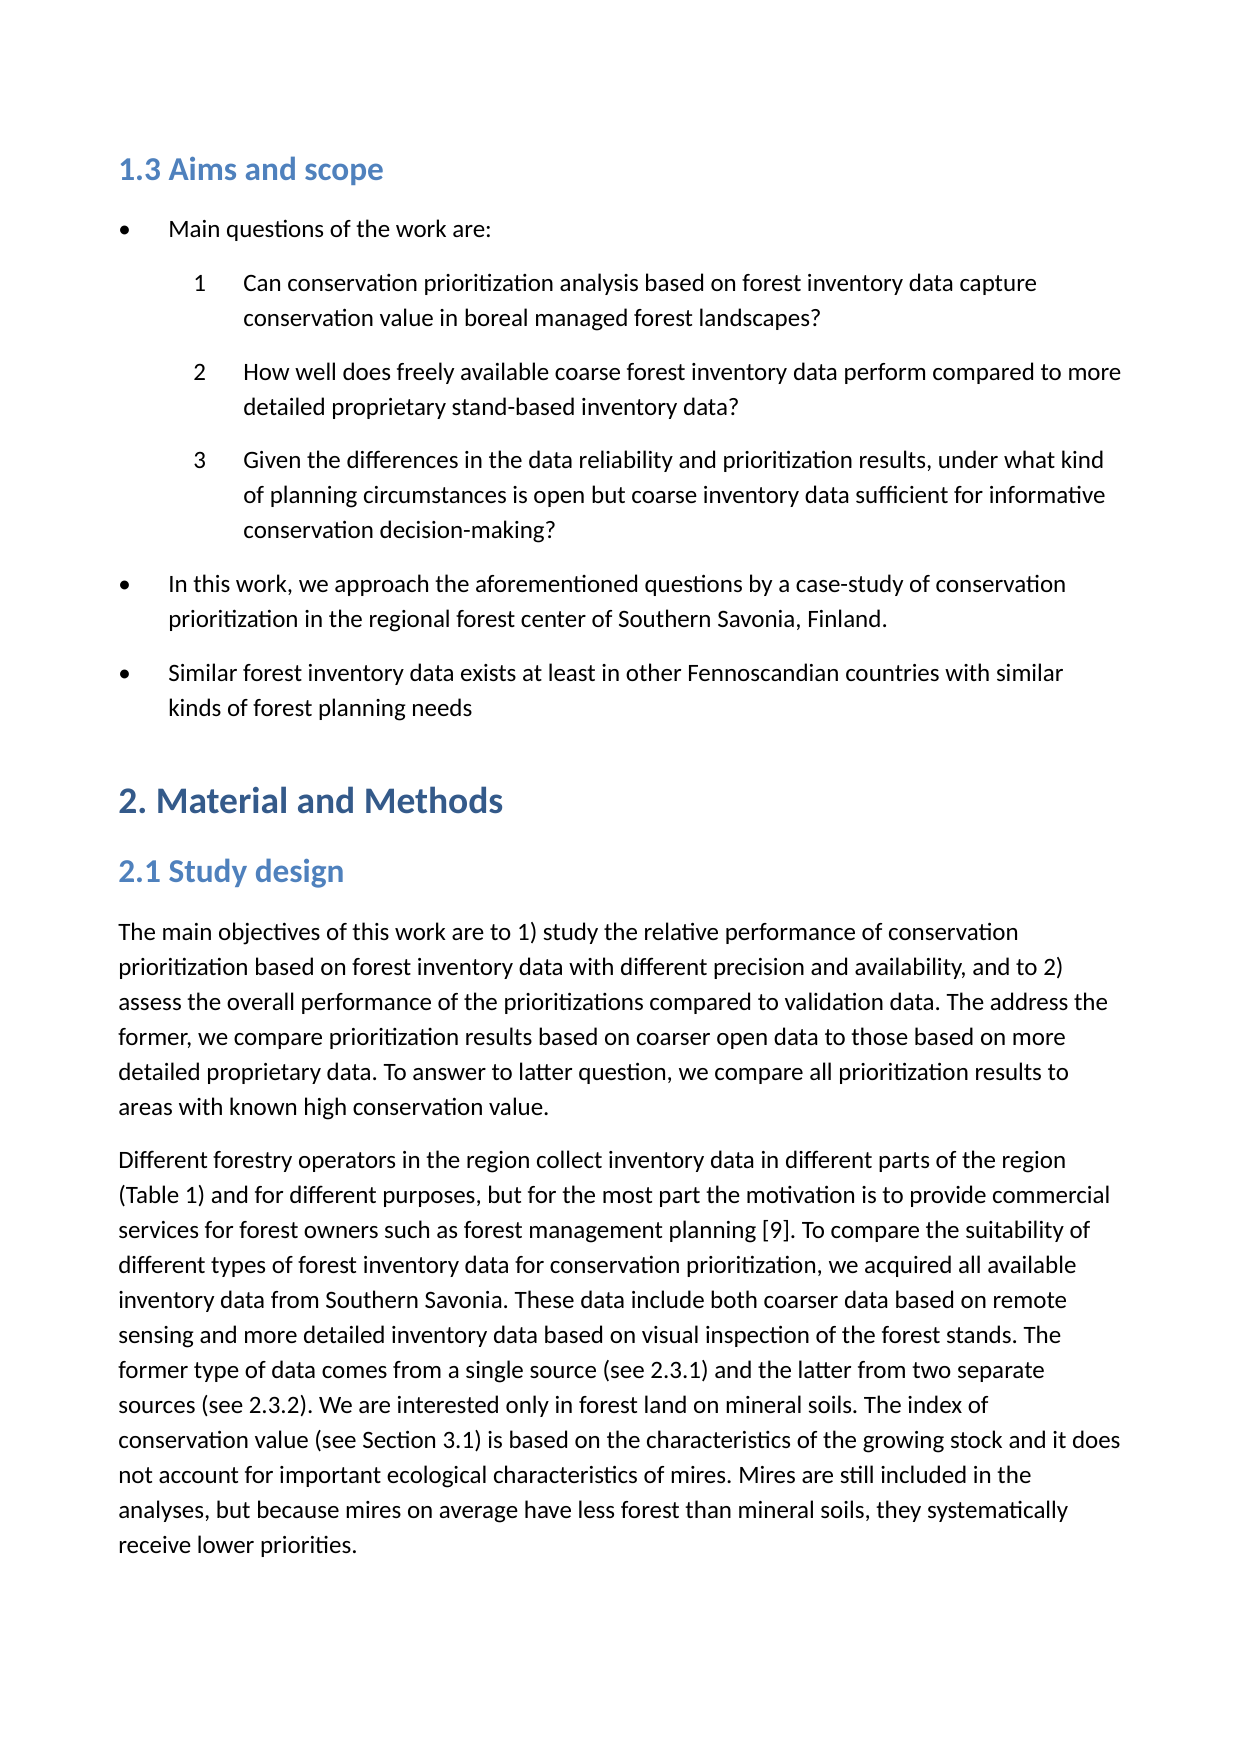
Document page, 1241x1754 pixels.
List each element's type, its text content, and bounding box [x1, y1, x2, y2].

subtitle 1.3 Aims and scope [118, 148, 1122, 188]
list Can conservation prioritization analysis based on forest inventory data capture conservation value in boreal managed forest landscapes? [193, 267, 1122, 332]
subtitle 2. Material and Methods [118, 777, 1122, 823]
list Main questions of the work are: [118, 213, 1122, 244]
list How well does freely available coarse forest inventory data perform compared to more detailed proprietary stand-based inventory data? [193, 356, 1122, 421]
subtitle 2.1 Study design [118, 850, 1122, 891]
list In this work, we approach the aforementioned questions by a case-study of conservation prioritization in the regional forest center of Southern Savonia, Finland. [118, 568, 1122, 634]
text Different forestry operators in the region collect inventory data in different parts of the region (Table 1) and for different purposes, but for the most part the motivation is to provide commercial services for forest owners such as forest management planning [9]. To compare the suitability of different types of forest inventory data for conservation prioritization, we acquired all available inventory data from Southern Savonia. These data include both coarser data based on remote sensing and more detailed inventory data based on visual inspection of the forest stands. The former type of data comes from a single source (see 2.3.1) and the latter from two separate sources (see 2.3.2). We are interested only in forest land on mineral soils. The index of conservation value (see Section 3.1) is based on the characteristics of the growing stock and it does not account for important ecological characteristics of mires. Mires are still included in the analyses, but because mires on average have less forest than mineral soils, they systematically receive lower priorities. [118, 1145, 1122, 1560]
text The main objectives of this work are to 1) study the relative performance of conservation prioritization based on forest inventory data with different precision and availability, and to 2) assess the overall performance of the prioritizations compared to validation data. The address the former, we compare prioritization results based on coarser open data to those based on more detailed proprietary data. To answer to latter question, we compare all prioritization results to areas with known high conservation value. [118, 916, 1122, 1121]
list Given the differences in the data reliability and prioritization results, under what kind of planning circumstances is open but coarse inventory data sufficient for informative conservation decision-making? [193, 444, 1122, 545]
list Similar forest inventory data exists at least in other Fennoscandian countries with similar kinds of forest planning needs [118, 657, 1122, 722]
